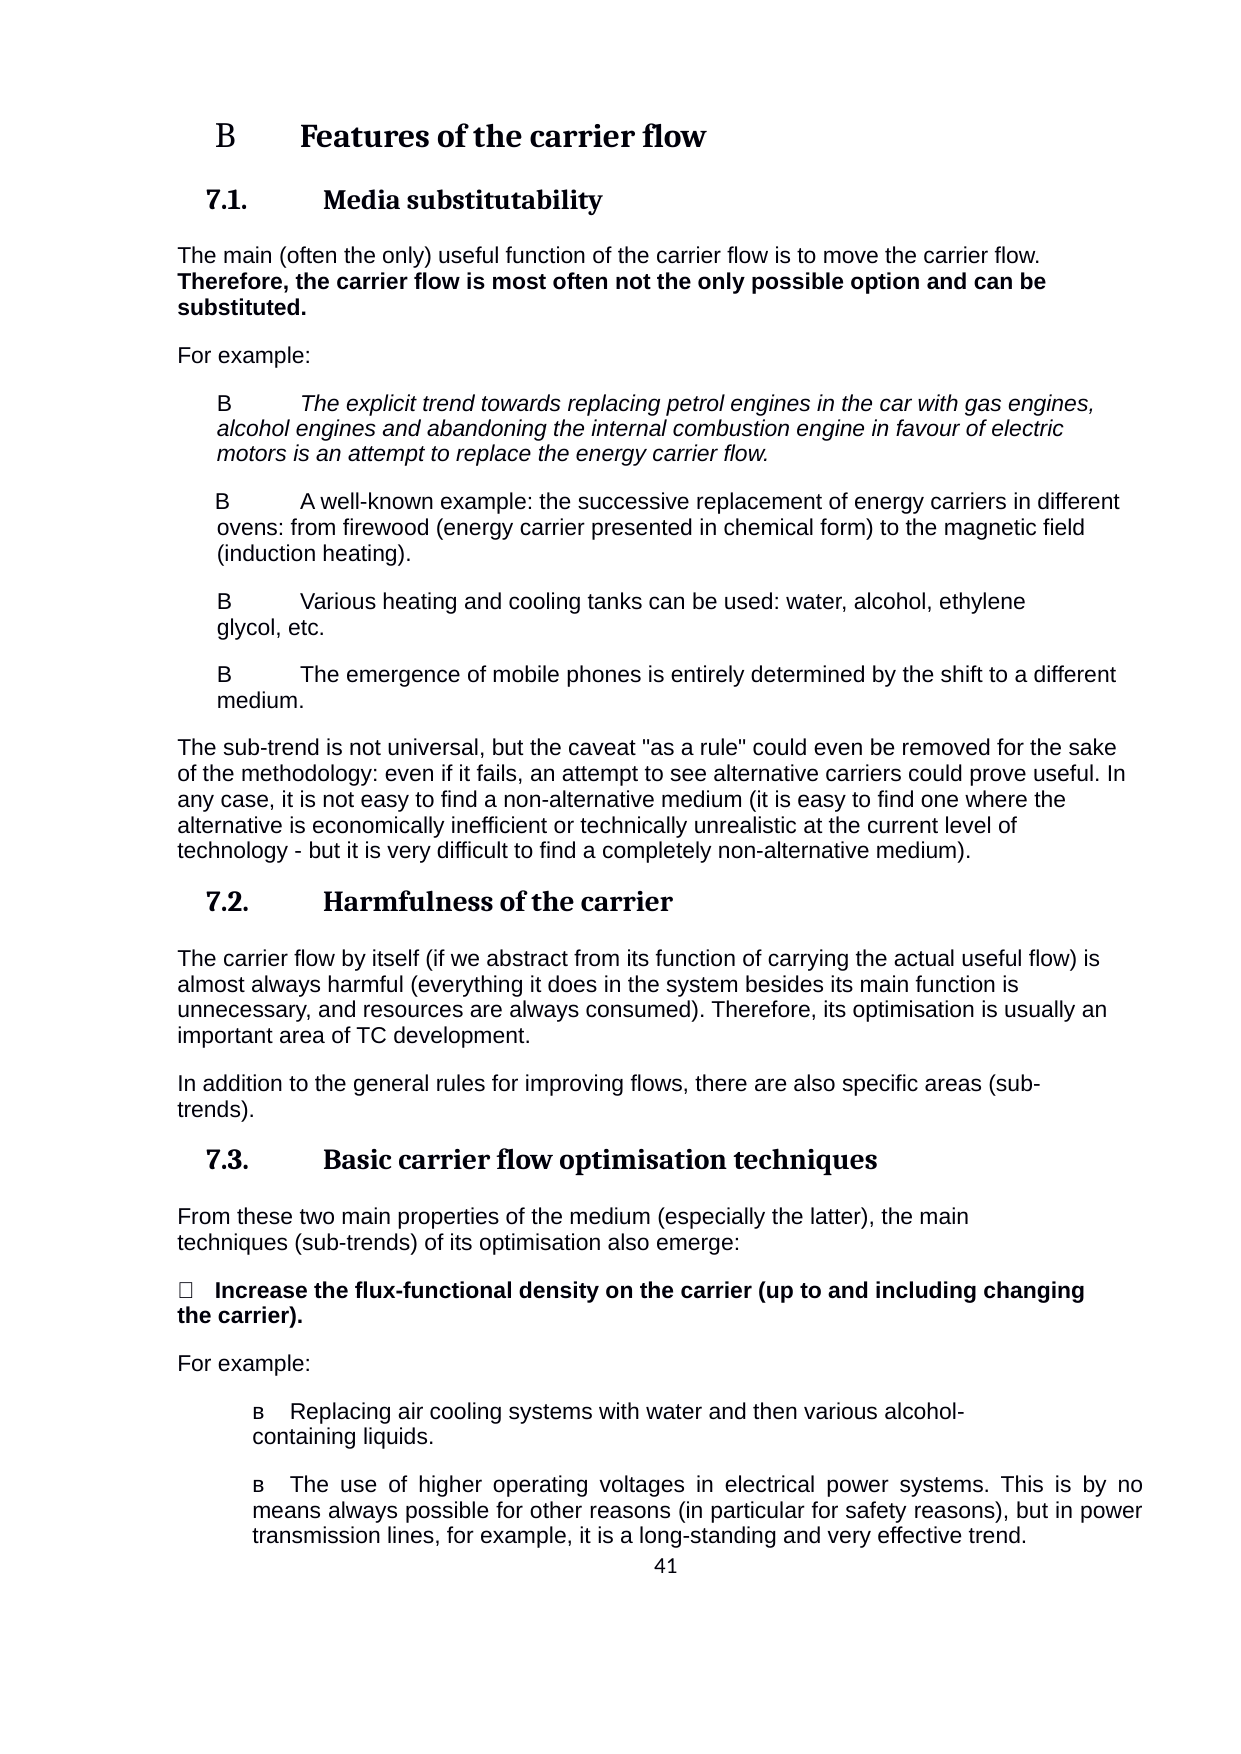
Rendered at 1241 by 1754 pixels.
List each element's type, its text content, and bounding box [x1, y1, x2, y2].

text For example: [177, 1350, 1152, 1376]
text In addition to the general rules for improving flows, there are also specific areas (sub-trends). [177, 1071, 1060, 1122]
list The emergence of mobile phones is entirely determined by the shift to a different medium. [217, 663, 1148, 713]
list Various heating and cooling tanks can be used: water, alcohol, ethylene glycol, etc. [217, 590, 1087, 640]
list Increase the flux-functional density on the carrier (up to and including changing the carrier). [177, 1279, 1094, 1329]
text The carrier flow by itself (if we abstract from its function of carrying the actual useful flow) is almost always harmful (everything it does in the system besides its main function is unnecessary, and resources are always consumed). Therefore, its optimisation is usually an important area of TC development. [177, 945, 1135, 1049]
text For example: [177, 342, 1152, 368]
list Features of the carrier flow [214, 118, 1152, 156]
text 7.2. Harmfulness of the carrier [206, 885, 1152, 918]
text 7.3. Basic carrier flow optimisation techniques [206, 1143, 1152, 1177]
text The main (often the only) useful function of the carrier flow is to move the carrier flow. Therefore, the carrier flow is most often not the only possible option and can be substituted. [177, 243, 1152, 321]
text ovens: from firewood (energy carrier presented in chemical form) to the magnetic field (induction heating). [217, 515, 1148, 566]
list The use of higher operating voltages in electrical power systems. This is by no means always possible for other reasons (in particular for safety reasons), but in power transmission lines, for example, it is a long-standing and very effective trend. [252, 1472, 1144, 1548]
text 41 [150, 1551, 1181, 1579]
text From these two main properties of the medium (especially the latter), the main techniques (sub-trends) of its optimisation also emerge: [177, 1204, 1060, 1256]
text The sub-trend is not universal, but the caveat "as a rule" could even be removed for the sake of the methodology: even if it fails, an attempt to see alternative carriers could prove useful. In any case, it is not easy to find a non-alternative medium (it is easy to find one where the alternative is economically inefficient or technically unrealistic at the current level of technology - but it is very difficult to find a completely non-alternative medium). [177, 735, 1129, 864]
list Replacing air cooling systems with water and then various alcohol-containing liquids. [252, 1399, 1046, 1449]
text 7.1. Media substitutability [206, 183, 1152, 216]
list The explicit trend towards replacing petrol engines in the car with gas engines, alcohol engines and abandoning the internal combustion engine in favour of electric motors is an attempt to replace the energy carrier flow. [217, 391, 1125, 467]
list A well-known example: the successive replacement of energy carriers in different [214, 488, 1152, 514]
